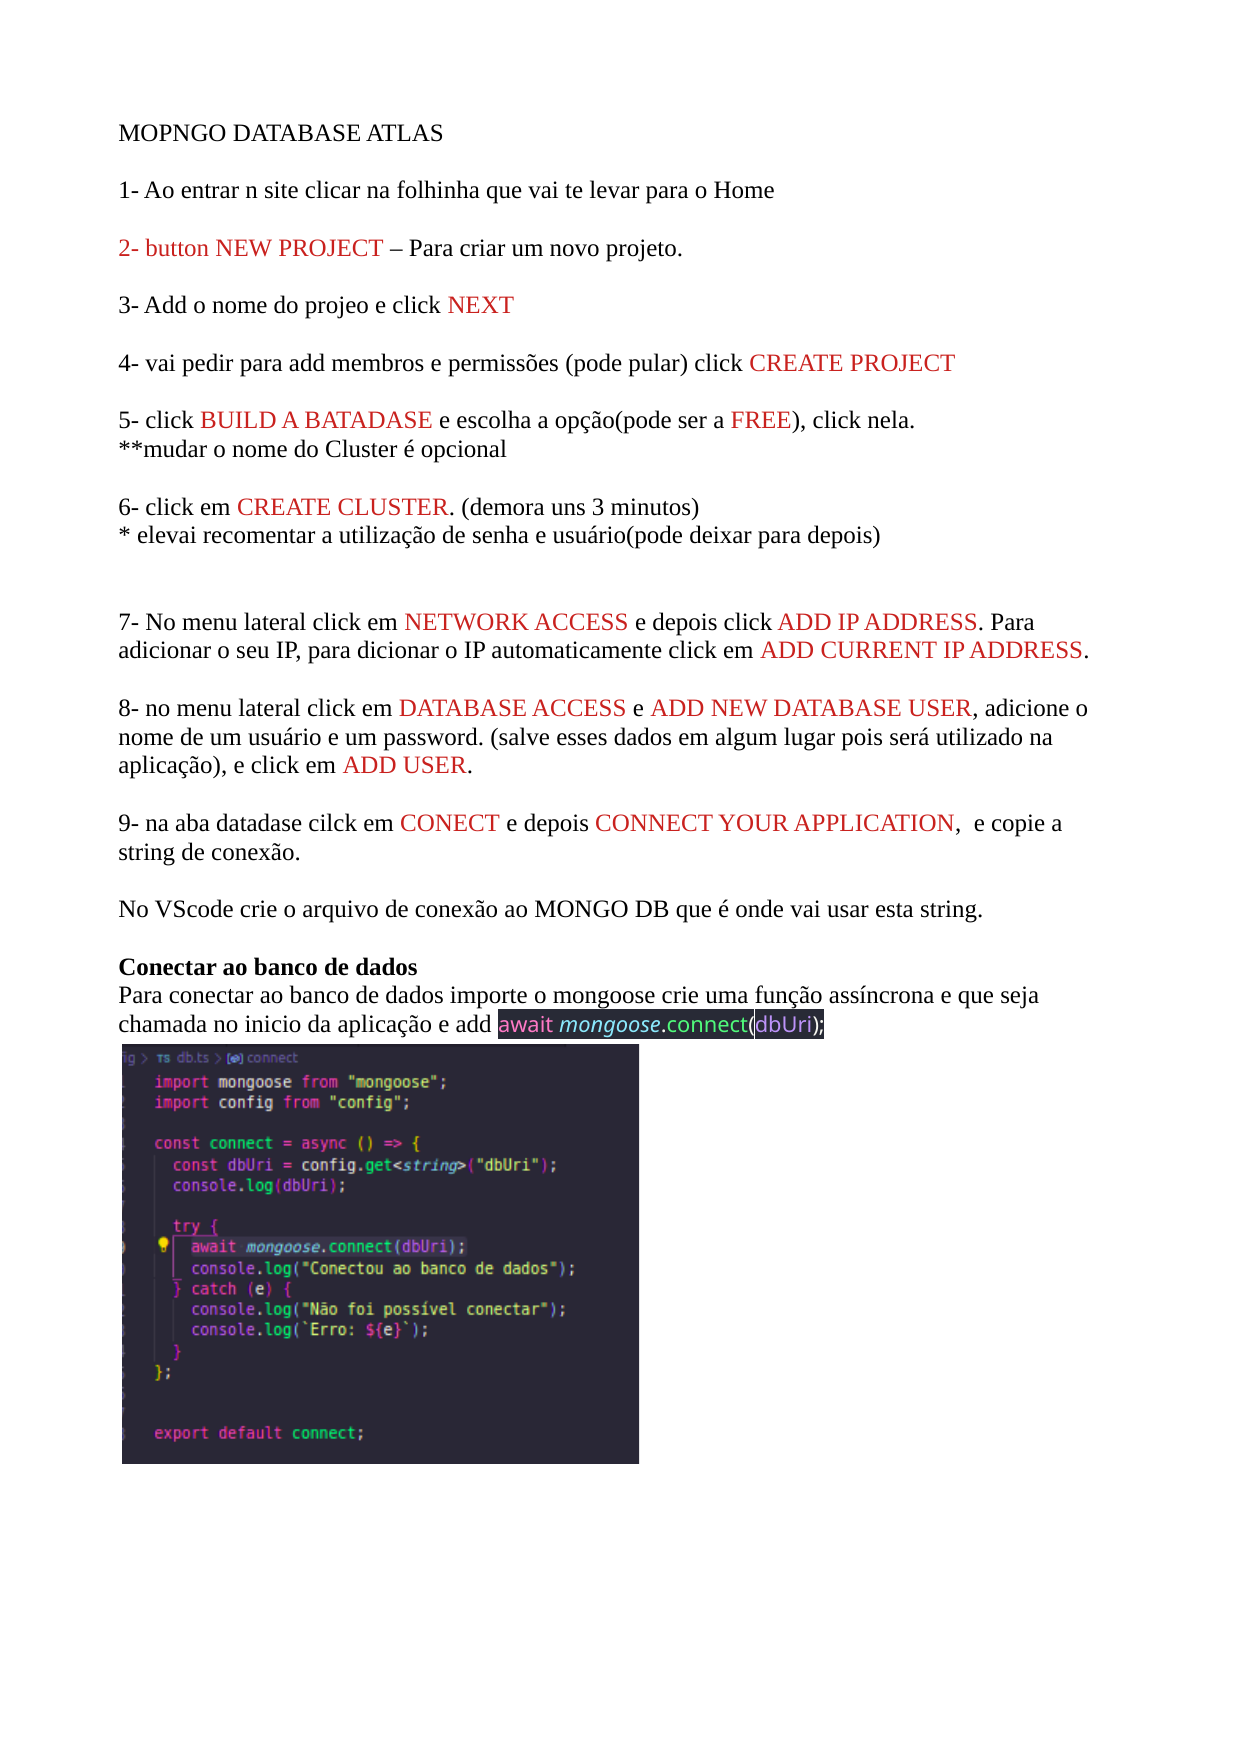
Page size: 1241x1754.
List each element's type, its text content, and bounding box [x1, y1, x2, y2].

text No VScode crie o arquivo de conexão ao MONGO DB que é onde vai usar esta string. [118, 894, 1122, 923]
text 4- vai pedir para add membros e permissões (pode pular) click CREATE PROJECT [118, 348, 1122, 377]
text Conectar ao banco de dados [118, 952, 1122, 981]
text 5- click BUILD A BATADASE e escolha a opção(pode ser a FREE), click nela. [118, 406, 1122, 434]
text MOPNGO DATABASE ATLAS [118, 118, 1122, 147]
text 7- No menu lateral click em NETWORK ACCESS e depois click ADD IP ADDRESS. Para adicionar o seu IP, para dicionar o IP automaticamente click em ADD CURRENT IP ADDRESS. [118, 607, 1122, 664]
text 1- Ao entrar n site clicar na folhinha que vai te levar para o Home [118, 176, 1122, 204]
text 8- no menu lateral click em DATABASE ACCESS e ADD NEW DATABASE USER, adicione o nome de um usuário e um password. (salve esses dados em algum lugar pois será utilizado na aplicação), e click em ADD USER. [118, 693, 1122, 779]
text * elevai recomentar a utilização de senha e usuário(pode deixar para depois) [118, 521, 1122, 549]
text 9- na aba datadase cilck em CONECT e depois CONNECT YOUR APPLICATION, e copie a string de conexão. [118, 808, 1122, 866]
text 6- click em CREATE CLUSTER. (demora uns 3 minutos) [118, 492, 1122, 521]
text 2- button NEW PROJECT – Para criar um novo projeto. [118, 233, 1122, 262]
picture [122, 1044, 640, 1464]
text **mudar o nome do Cluster é opcional [118, 434, 1122, 463]
text 3- Add o nome do projeo e click NEXT [118, 291, 1122, 319]
text Para conectar ao banco de dados importe o mongoose crie uma função assíncrona e que seja chamada no inicio da aplicação e add await mongoose.connect(dbUri); [118, 981, 1122, 1039]
